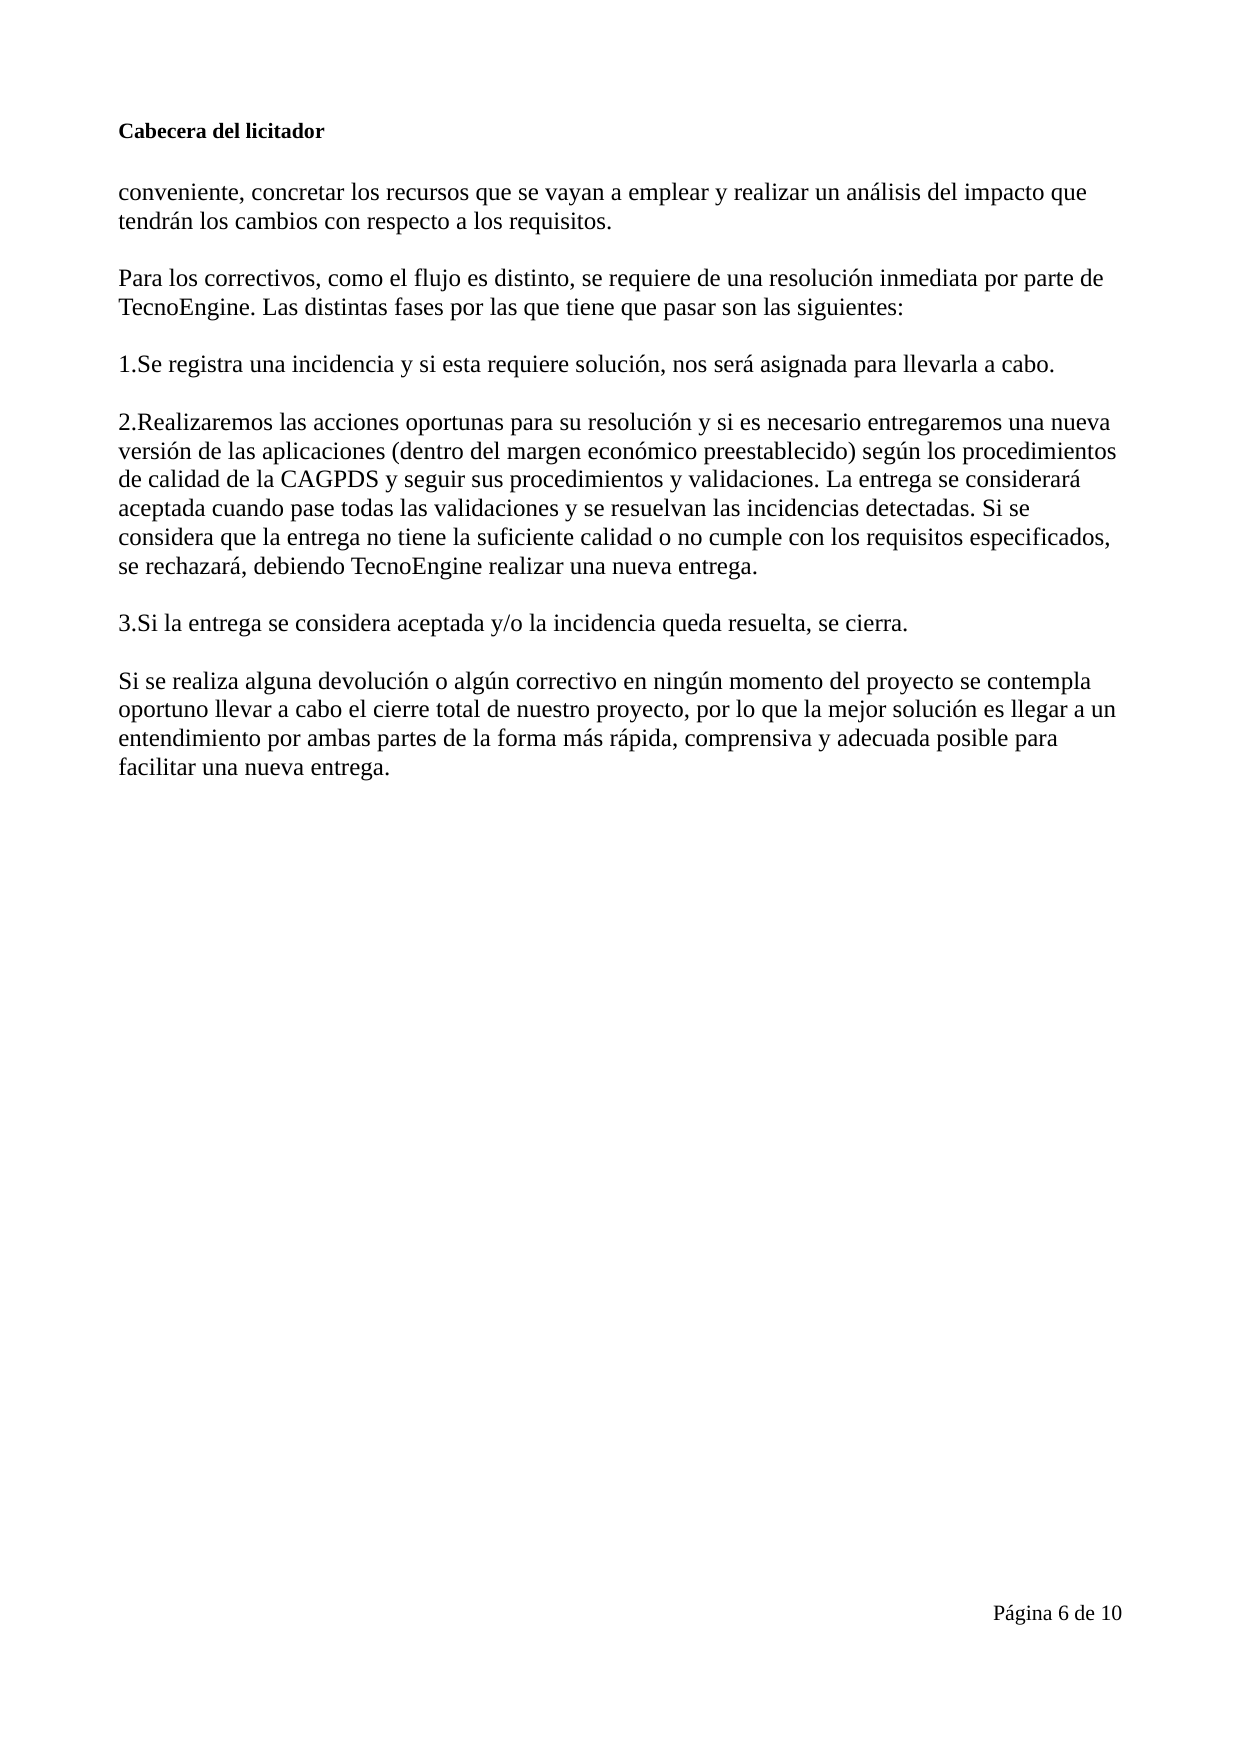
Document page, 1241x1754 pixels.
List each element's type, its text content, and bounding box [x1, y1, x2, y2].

text conveniente, concretar los recursos que se vayan a emplear y realizar un análisis del impacto que tendrán los cambios con respecto a los requisitos. [118, 177, 1122, 234]
text versión de las aplicaciones (dentro del margen económico preestablecido) según los procedimientos de calidad de la CAGPDS y seguir sus procedimientos y validaciones. La entrega se considerará aceptada cuando pase todas las validaciones y se resuelvan las incidencias detectadas. Si se considera que la entrega no tiene la suficiente calidad o no cumple con los requisitos especificados, se rechazará, debiendo TecnoEngine realizar una nueva entrega. [118, 436, 1122, 579]
text 2.Realizaremos las acciones oportunas para su resolución y si es necesario entregaremos una nueva [118, 407, 1122, 436]
text Para los correctivos, como el flujo es distinto, se requiere de una resolución inmediata por parte de TecnoEngine. Las distintas fases por las que tiene que pasar son las siguientes: [118, 263, 1122, 321]
text 1.Se registra una incidencia y si esta requiere solución, nos será asignada para llevarla a cabo. [118, 349, 1122, 378]
text Si se realiza alguna devolución o algún correctivo en ningún momento del proyecto se contempla oportuno llevar a cabo el cierre total de nuestro proyecto, por lo que la mejor solución es llegar a un entendimiento por ambas partes de la forma más rápida, comprensiva y adecuada posible para facilitar una nueva entrega. [118, 666, 1122, 781]
text 3.Si la entrega se considera aceptada y/o la incidencia queda resuelta, se cierra. [118, 608, 1122, 637]
